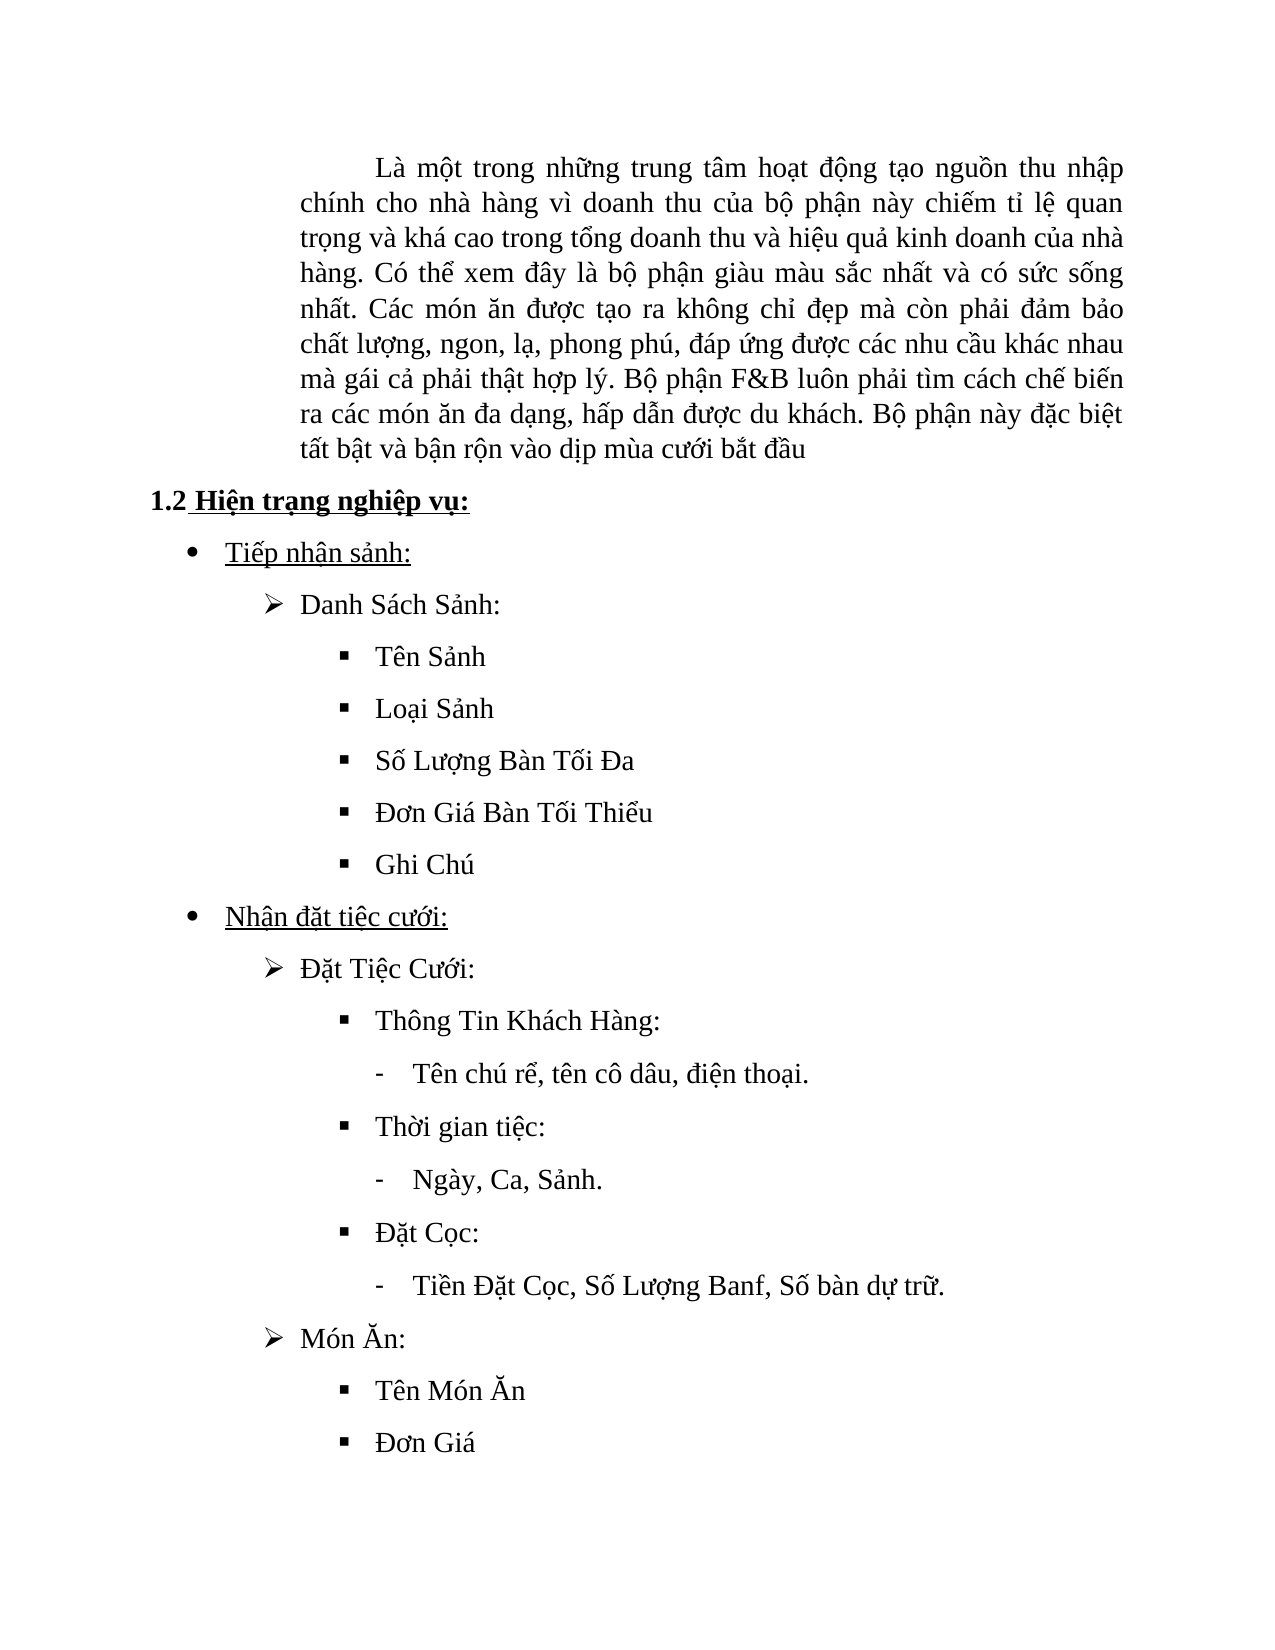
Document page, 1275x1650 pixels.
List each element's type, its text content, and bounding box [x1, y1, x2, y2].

list Thông Tin Khách Hàng: [337, 1003, 1125, 1037]
list Thời gian tiệc: [337, 1109, 1125, 1143]
list Danh Sách Sảnh: [262, 587, 1125, 621]
list Tên Sảnh [337, 639, 1125, 673]
list Nhận đặt tiệc cưới: [187, 899, 1125, 933]
text Là một trong những trung tâm hoạt động tạo nguồn thu nhập chính cho nhà hàng vì doanh thu của bộ phận này chiếm tỉ lệ quan trọng và khá cao trong tổng doanh thu và hiệu quả kinh doanh của nhà hàng. Có thể xem đây là bộ phận giàu màu sắc nhất và có sức sống nhất. Các món ăn được tạo ra không chỉ đẹp mà còn phải đảm bảo chất lượng, ngon, lạ, phong phú, đáp ứng được các nhu cầu khác nhau mà gái cả phải thật hợp lý. Bộ phận F&B luôn phải tìm cách chế biến ra các món ăn đa dạng, hấp dẫn được du khách. Bộ phận này đặc biệt tất bật và bận rộn vào dịp mùa cưới bắt đầu [300, 150, 1125, 465]
list Hiện trạng nghiệp vụ: [150, 483, 1125, 517]
list Đơn Giá [337, 1425, 1125, 1459]
list Tên chú rể, tên cô dâu, điện thoại. [375, 1055, 1125, 1091]
list Loại Sảnh [337, 691, 1125, 725]
list Đặt Cọc: [337, 1215, 1125, 1249]
list Tên Món Ăn [337, 1373, 1125, 1407]
list Ghi Chú [337, 847, 1125, 881]
list Tiền Đặt Cọc, Số Lượng Banf, Số bàn dự trữ. [375, 1267, 1125, 1303]
list Tiếp nhận sảnh: [187, 535, 1125, 569]
list Số Lượng Bàn Tối Đa [337, 743, 1125, 777]
list Ngày, Ca, Sảnh. [375, 1161, 1125, 1197]
list Đặt Tiệc Cưới: [262, 951, 1125, 985]
list Món Ăn: [262, 1321, 1125, 1355]
list Đơn Giá Bàn Tối Thiểu [337, 795, 1125, 829]
